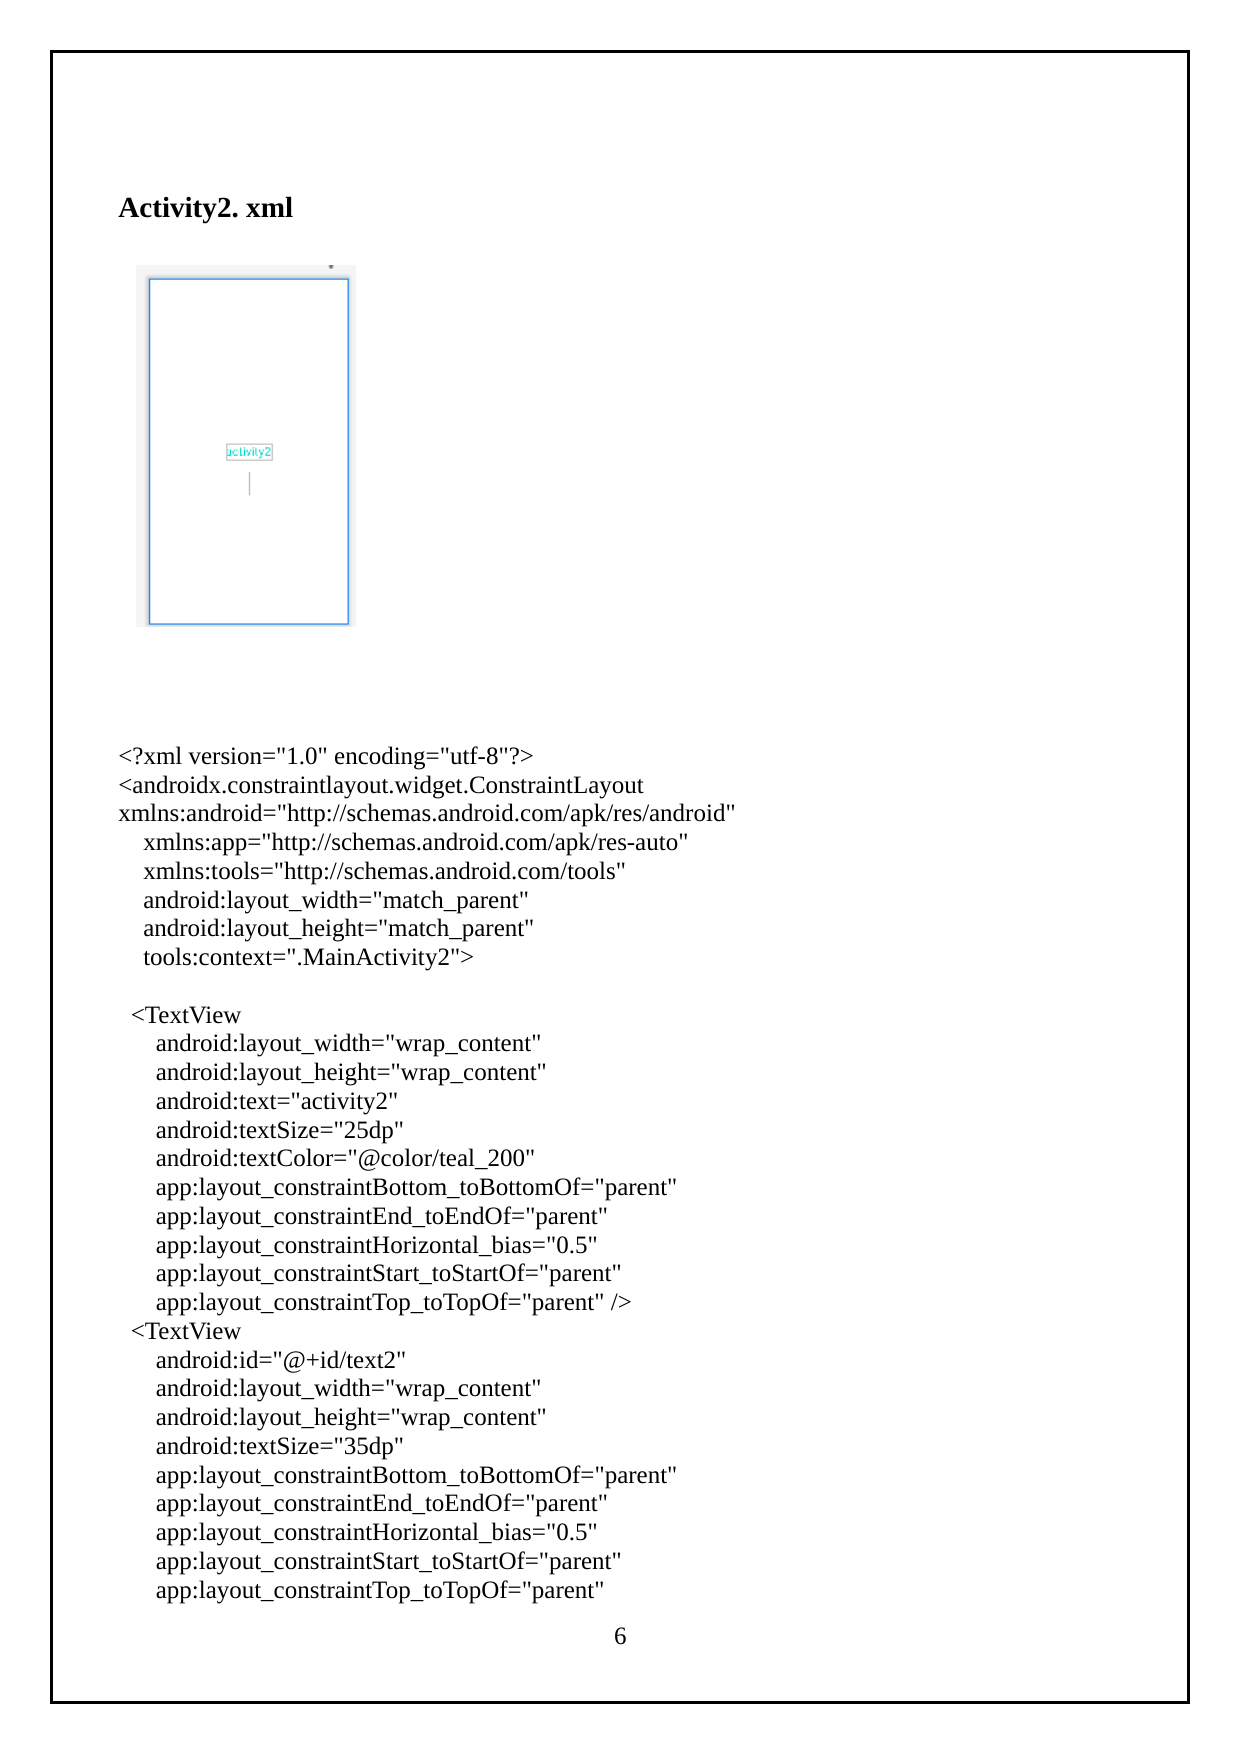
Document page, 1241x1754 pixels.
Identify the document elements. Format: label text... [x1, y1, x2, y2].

text app:layout_constraintStart_toStartOf="parent" [118, 1546, 1122, 1575]
text Activity2. xml [118, 190, 1122, 223]
text android:textSize="25dp" [118, 1115, 1122, 1143]
text android:textSize="35dp" [118, 1431, 1122, 1460]
text android:layout_height="wrap_content" [118, 1057, 1122, 1086]
text android:text="activity2" [118, 1086, 1122, 1115]
text <androidx.constraintlayout.widget.ConstraintLayout xmlns:android="http://schemas.android.com/apk/res/android" [118, 770, 1122, 827]
text android:layout_width="wrap_content" [118, 1373, 1122, 1402]
text android:layout_width="wrap_content" [118, 1028, 1122, 1057]
text android:layout_height="match_parent" [118, 913, 1122, 942]
text <TextView [118, 1316, 1122, 1345]
text app:layout_constraintTop_toTopOf="parent" /> [118, 1287, 1122, 1316]
text app:layout_constraintEnd_toEndOf="parent" [118, 1488, 1122, 1517]
text android:textColor="@color/teal_200" [118, 1143, 1122, 1172]
text app:layout_constraintEnd_toEndOf="parent" [118, 1201, 1122, 1230]
text tools:context=".MainActivity2"> [118, 942, 1122, 971]
text app:layout_constraintHorizontal_bias="0.5" [118, 1230, 1122, 1258]
text app:layout_constraintHorizontal_bias="0.5" [118, 1517, 1122, 1546]
text android:layout_height="wrap_content" [118, 1402, 1122, 1431]
text xmlns:tools="http://schemas.android.com/tools" [118, 856, 1122, 885]
text <?xml version="1.0" encoding="utf-8"?> [118, 741, 1122, 770]
text app:layout_constraintStart_toStartOf="parent" [118, 1258, 1122, 1287]
text app:layout_constraintBottom_toBottomOf="parent" [118, 1172, 1122, 1201]
text xmlns:app="http://schemas.android.com/apk/res-auto" [118, 827, 1122, 856]
text app:layout_constraintBottom_toBottomOf="parent" [118, 1460, 1122, 1488]
text android:id="@+id/text2" [118, 1345, 1122, 1373]
text app:layout_constraintTop_toTopOf="parent" [118, 1575, 1122, 1603]
text <TextView [118, 1000, 1122, 1028]
text android:layout_width="match_parent" [118, 885, 1122, 913]
